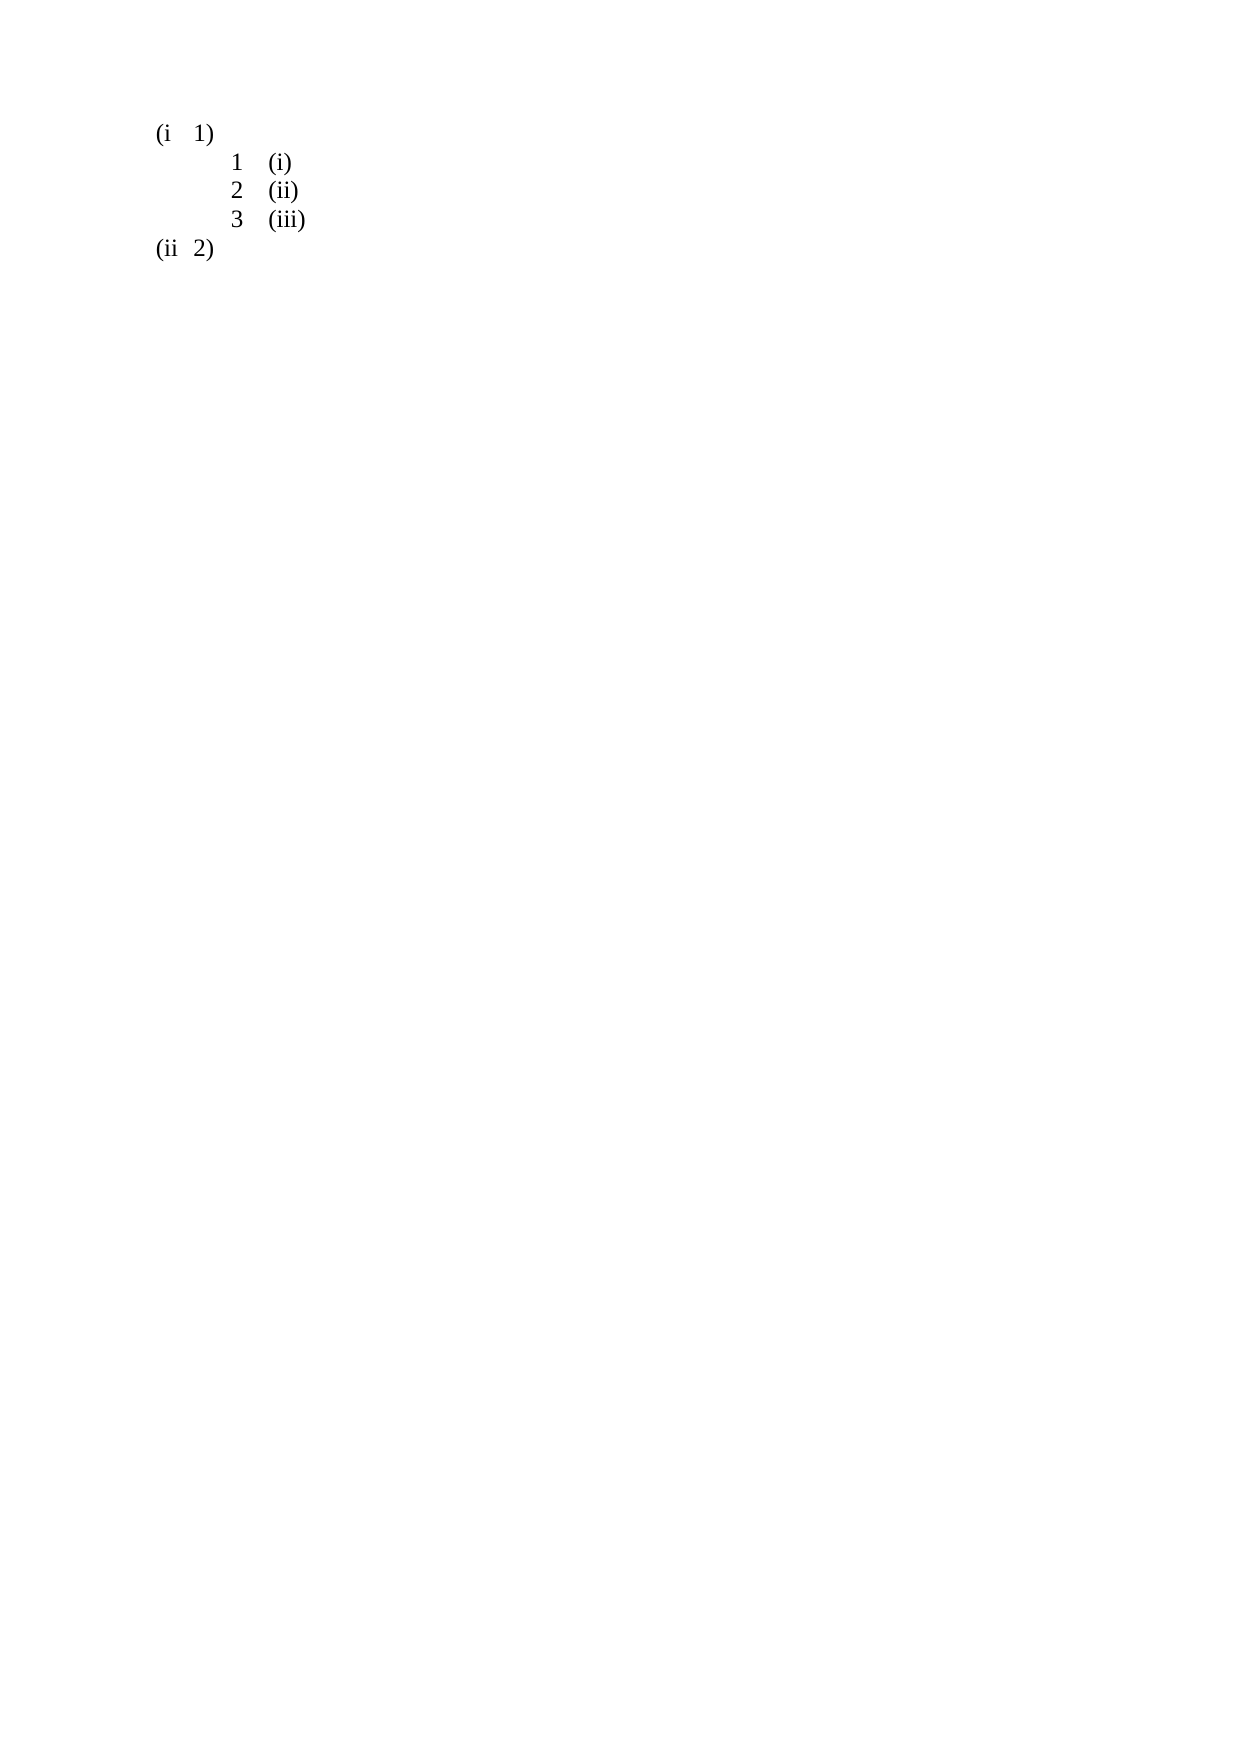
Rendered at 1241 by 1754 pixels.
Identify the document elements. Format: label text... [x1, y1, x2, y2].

list (ii) [231, 176, 1122, 204]
list (iii) [231, 204, 1122, 233]
list 2) [156, 233, 1122, 262]
list (i) [231, 147, 1122, 176]
list 1) [156, 118, 1122, 147]
